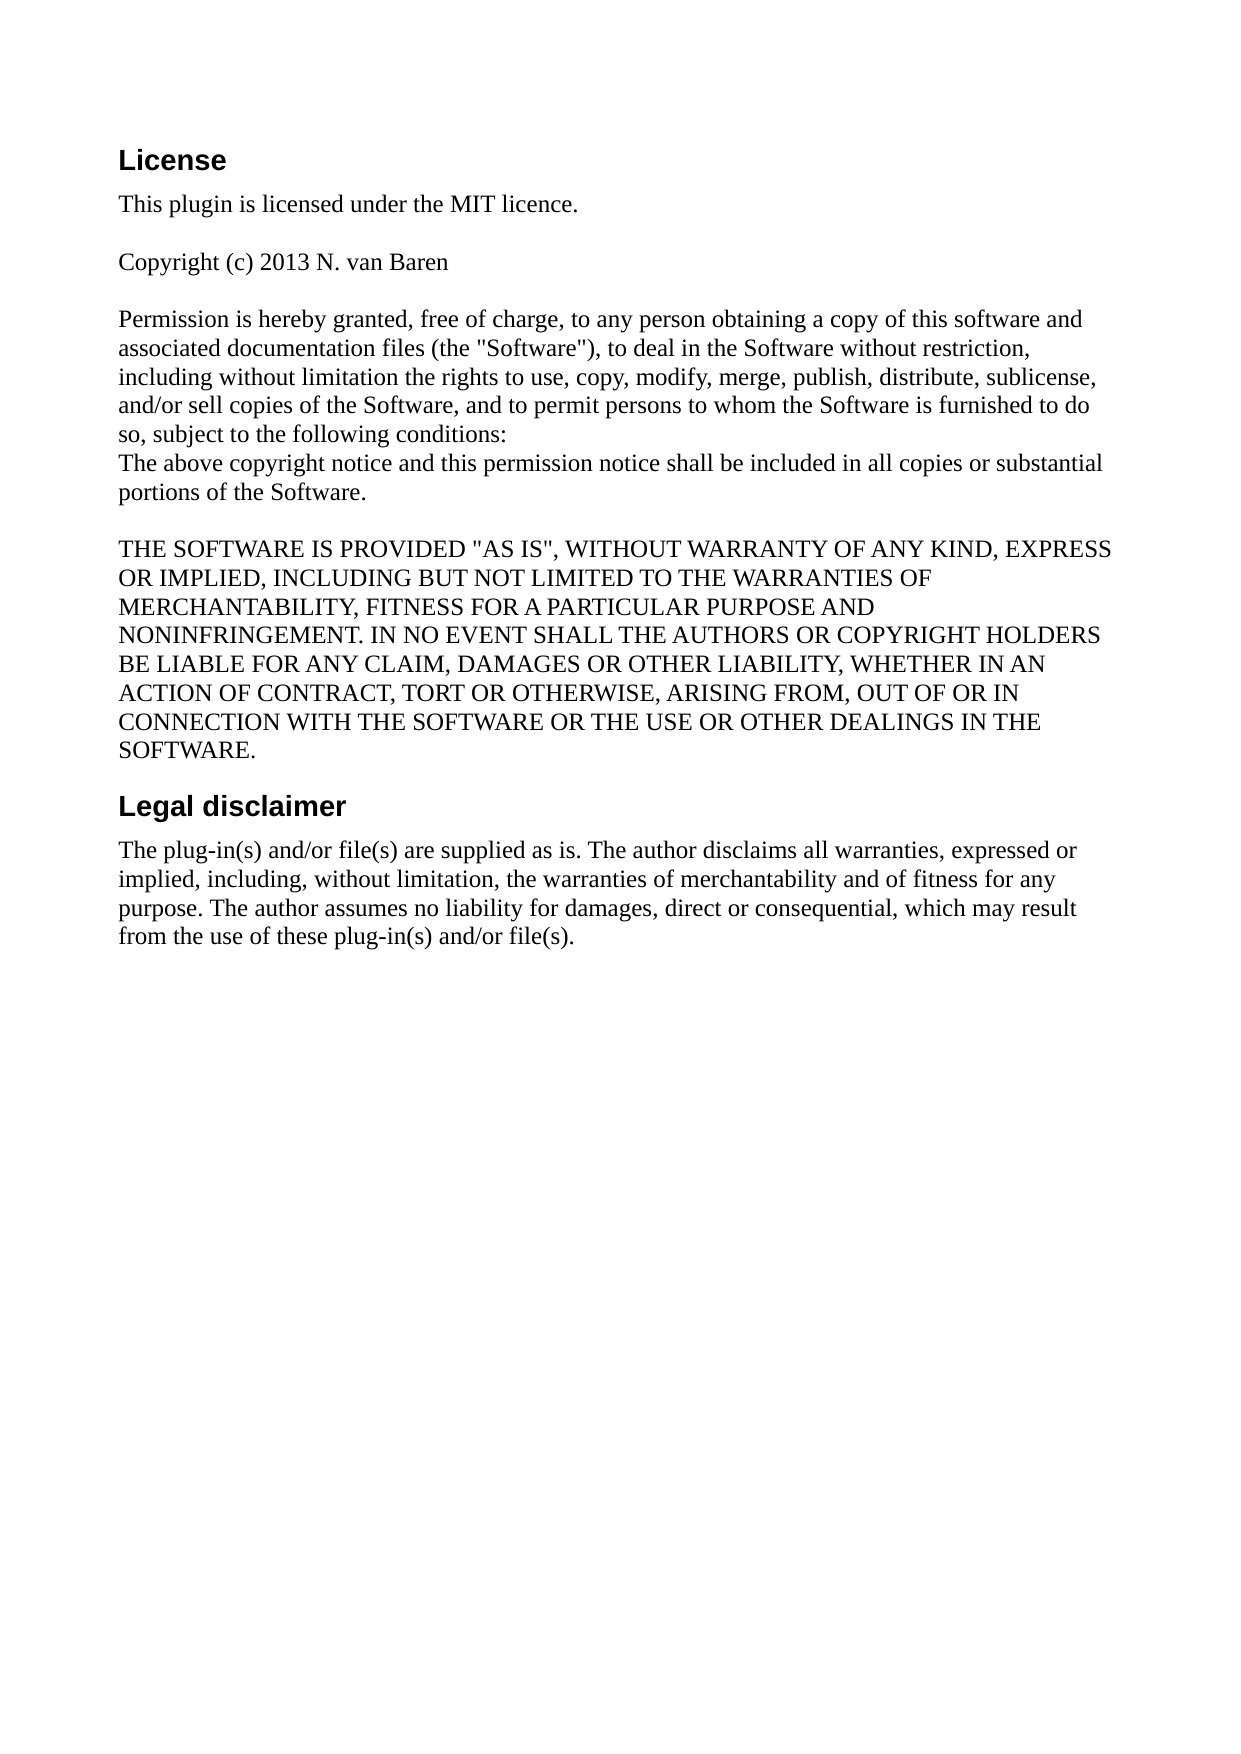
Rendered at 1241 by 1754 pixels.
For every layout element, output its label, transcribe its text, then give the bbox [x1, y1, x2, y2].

text Copyright (c) 2013 N. van Baren [118, 247, 1122, 275]
text THE SOFTWARE IS PROVIDED "AS IS", WITHOUT WARRANTY OF ANY KIND, EXPRESS OR IMPLIED, INCLUDING BUT NOT LIMITED TO THE WARRANTIES OF MERCHANTABILITY, FITNESS FOR A PARTICULAR PURPOSE AND NONINFRINGEMENT. IN NO EVENT SHALL THE AUTHORS OR COPYRIGHT HOLDERS BE LIABLE FOR ANY CLAIM, DAMAGES OR OTHER LIABILITY, WHETHER IN AN ACTION OF CONTRACT, TORT OR OTHERWISE, ARISING FROM, OUT OF OR IN CONNECTION WITH THE SOFTWARE OR THE USE OR OTHER DEALINGS IN THE SOFTWARE. [118, 534, 1122, 764]
text This plugin is licensed under the MIT licence. [118, 189, 1122, 218]
text Permission is hereby granted, free of charge, to any person obtaining a copy of this software and associated documentation files (the "Software"), to deal in the Software without restriction, including without limitation the rights to use, copy, modify, merge, publish, distribute, sublicense, and/or sell copies of the Software, and to permit persons to whom the Software is furnished to do so, subject to the following conditions: The above copyright notice and this permission notice shall be included in all copies or substantial portions of the Software. [118, 304, 1122, 505]
subtitle License [118, 143, 1122, 177]
subtitle Legal disclaimer [118, 789, 1122, 823]
text The plug-in(s) and/or file(s) are supplied as is. The author disclaims all warranties, expressed or implied, including, without limitation, the warranties of merchantability and of fitness for any purpose. The author assumes no liability for damages, direct or consequential, which may result from the use of these plug-in(s) and/or file(s). [118, 835, 1122, 950]
